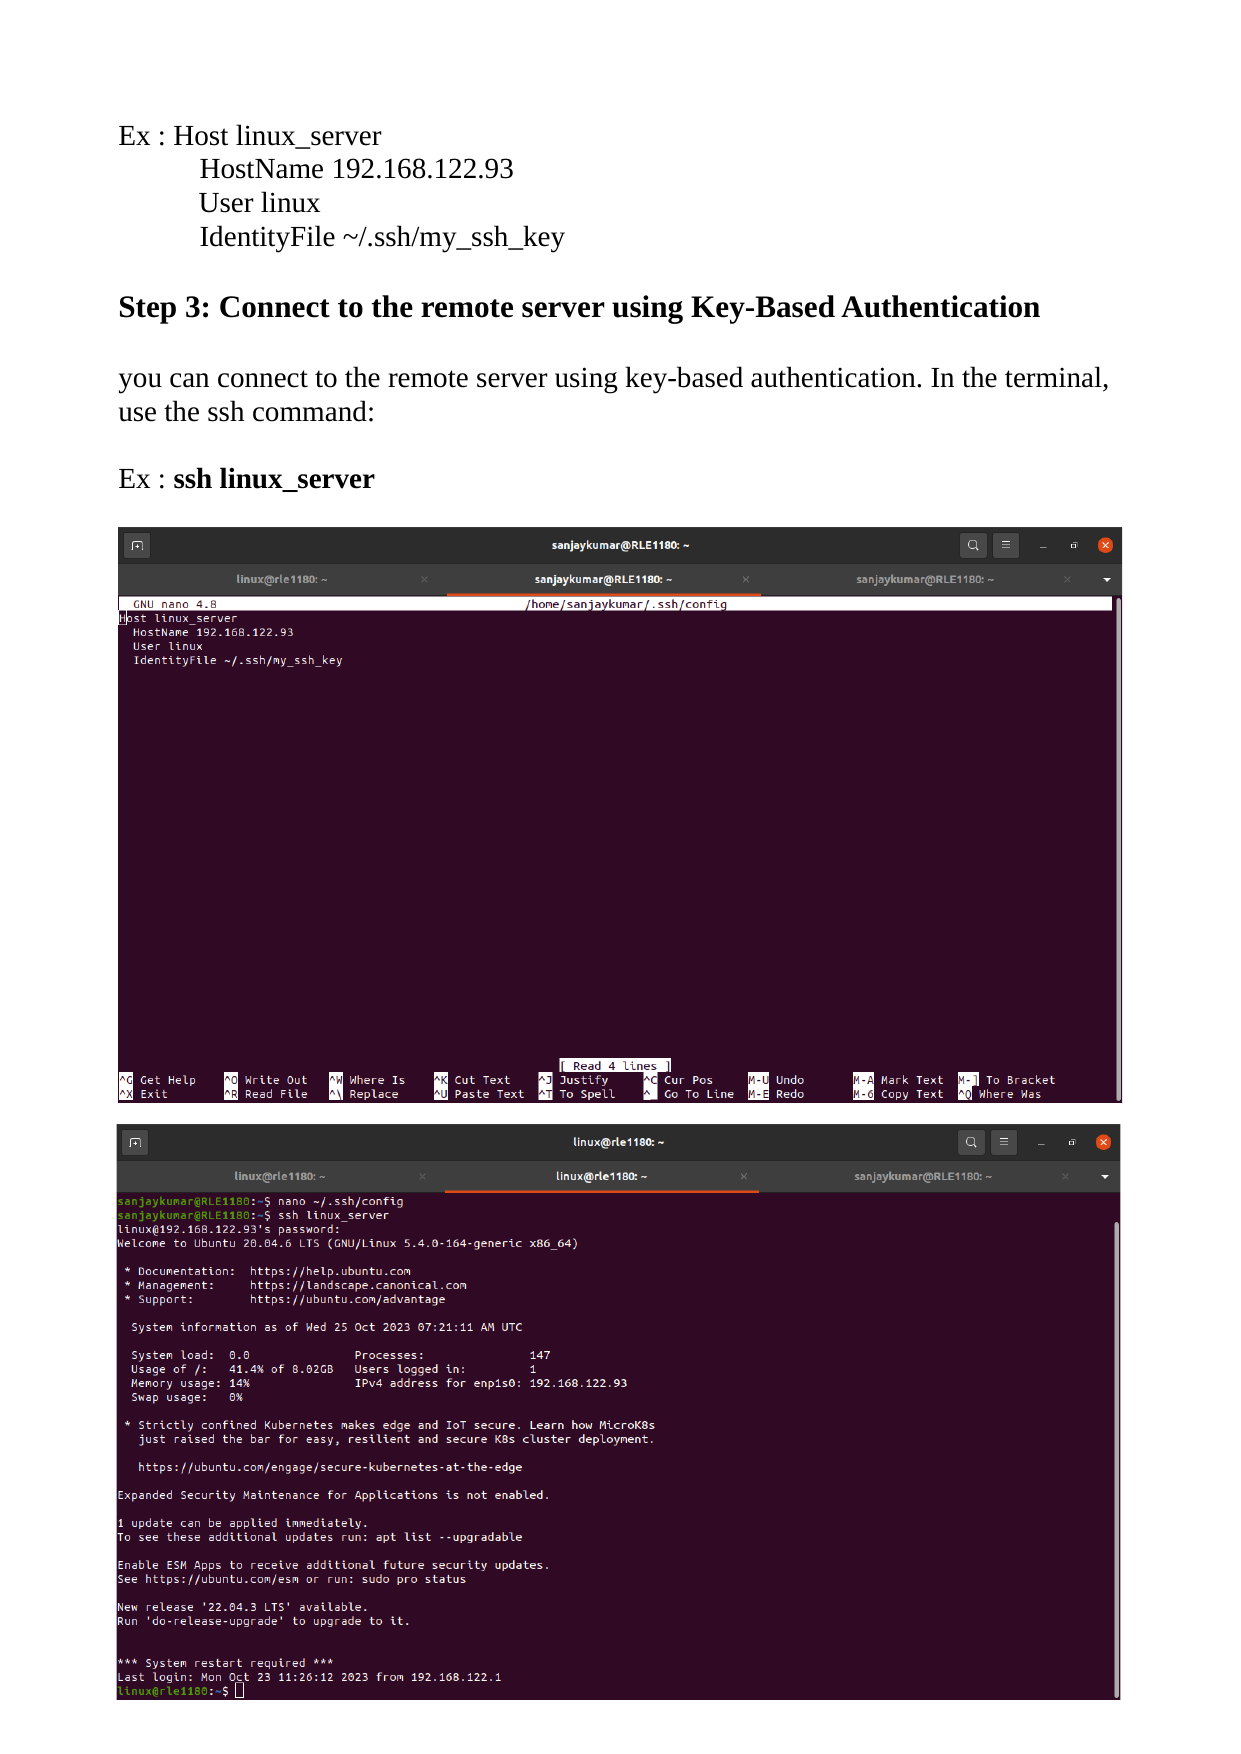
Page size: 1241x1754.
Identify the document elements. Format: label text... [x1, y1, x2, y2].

text you can connect to the remote server using key-based authentication. In the terminal, use the ssh command: [118, 360, 1122, 427]
text HostName 192.168.122.93 [118, 152, 1122, 185]
picture [116, 1124, 1121, 1700]
text IdentityFile ~/.ssh/my_ssh_key [118, 219, 1122, 252]
text Step 3: Connect to the remote server using Key-Based Authentication [118, 288, 1122, 324]
text Ex : Host linux_server [118, 118, 1122, 152]
picture [118, 527, 1123, 1103]
text User linux [118, 185, 1122, 219]
text Ex : ssh linux_server [118, 461, 1122, 494]
